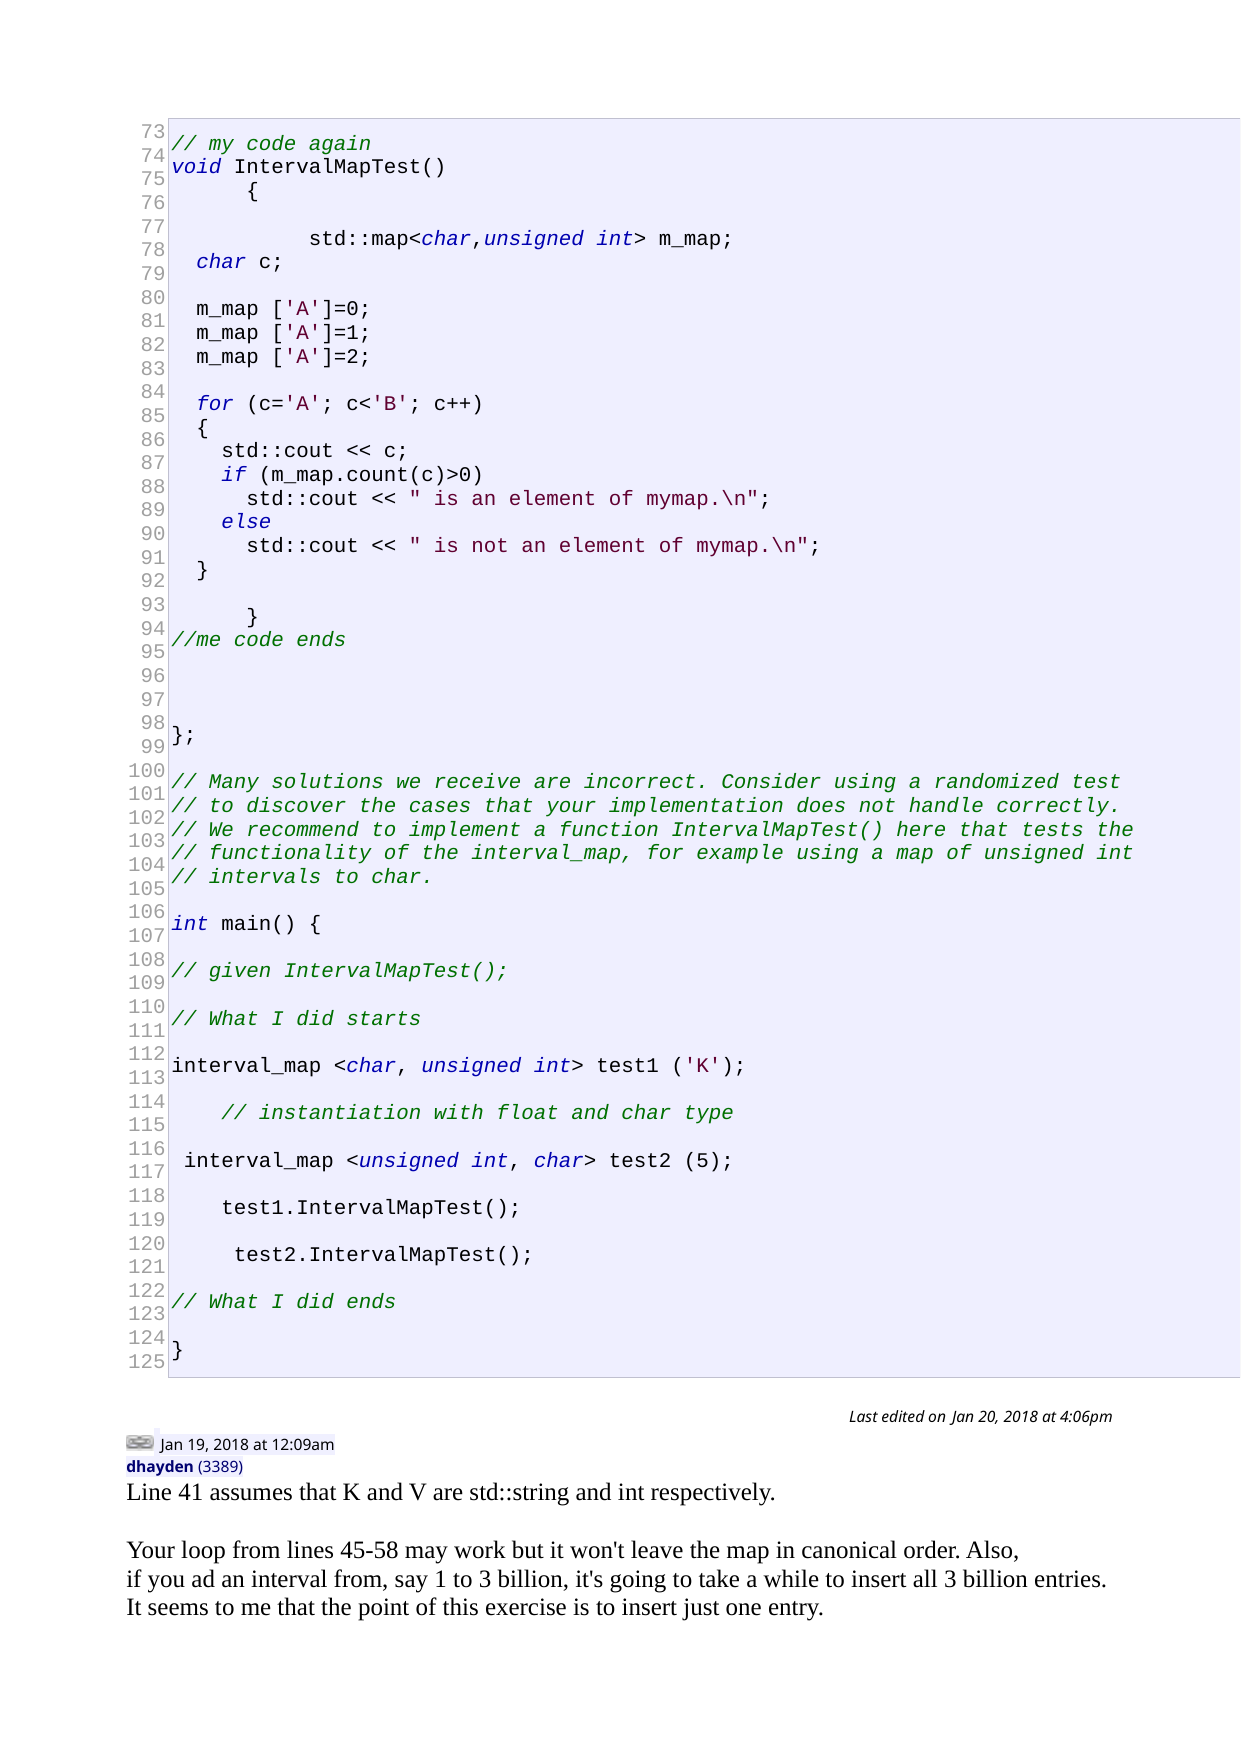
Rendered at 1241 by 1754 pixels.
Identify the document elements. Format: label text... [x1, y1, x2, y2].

table_header 73 74 75 76 77 78 79 80 81 82 83 84 85 86 87 88 89 90 91 92 93 94 95 96 97 98 99 100 101 102 103 104 105 106 107 108 109 110 111 112 113 114 115 116 117 118 119 120 121 122 123 124 125 [118, 118, 168, 1377]
text Jan 19, 2018 at 12:09am [126, 1427, 1114, 1456]
text dhayden (3389) [126, 1456, 1114, 1477]
text Line 41 assumes that K and V are std::string and int respectively. Your loop from lines 45-58 may work but it won't leave the map in canonical order. Also, if you ad an interval from, say 1 to 3 billion, it's going to take a while to insert all 3 billion entries. It seems to me that the point of this exercise is to insert just one entry. [126, 1477, 1114, 1621]
picture [126, 1435, 154, 1451]
table_header #include <assert.h> #include <map> #include <limits> #include <iostream> // I added this was not given am I doing right ? using namespace std; template<class K, class V> class interval_map { friend void IntervalMapTest(); private: std::map<K,V> m_map; public: // constructor associates whole range of K with val by inserting (K_min, val) // into the map interval_map( V const& val) { m_map.insert(m_map.begin(),std::make_pair(std::numeric_limits<K>::lowest(),val)); } // Assign value val to interval [keyBegin, keyEnd). // Overwrite previous values in this interval. // Do not change values outside this interval. // Conforming to the C++ Standard Library conventions, the interval // includes keyBegin, but excludes keyEnd. // If !( keyBegin < keyEnd ), this designates an empty interval, // and assign must do nothing. void assign( K const& keyBegin, K const& keyEnd, V const& val ) { // My code strats if(!(keyBegin < keyEnd)) return; //int it; //std::map<std::string, int>::iterator it = m_map.insert(); typename std::map<K,V>::iterator it =m_map.begin(); for(int j=keyBegin; j<keyEnd; j++) { it = m_map.find(j); if(it==m_map.end()) { m_map.insert(pair<K,V>(j,val)); } else { m_map.erase(it); m_map.insert(pair<K,V>(j, val)); } } //end of my code } // look-up of the value associated with key V const& operator[]( K const& key ) const { return ( --m_map.upper_bound(key) )->second; } // my code again void IntervalMapTest() { std::map<char,unsigned int> m_map; char c; m_map ['A']=0; m_map ['A']=1; m_map ['A']=2; for (c='A'; c<'B'; c++) { std::cout << c; if (m_map.count(c)>0) std::cout << " is an element of mymap.\n"; else std::cout << " is not an element of mymap.\n"; } } //me code ends }; // Many solutions we receive are incorrect. Consider using a randomized test // to discover the cases that your implementation does not handle correctly. // We recommend to implement a function IntervalMapTest() here that tests the // functionality of the interval_map, for example using a map of unsigned int // intervals to char. int main() { // given IntervalMapTest(); // What I did starts interval_map <char, unsigned int> test1 ('K'); // instantiation with float and char type interval_map <unsigned int, char> test2 (5); test1.IntervalMapTest(); test2.IntervalMapTest(); // What I did ends } [169, 119, 1240, 1377]
text Last edited on Jan 20, 2018 at 4:06pm [126, 1406, 1114, 1427]
